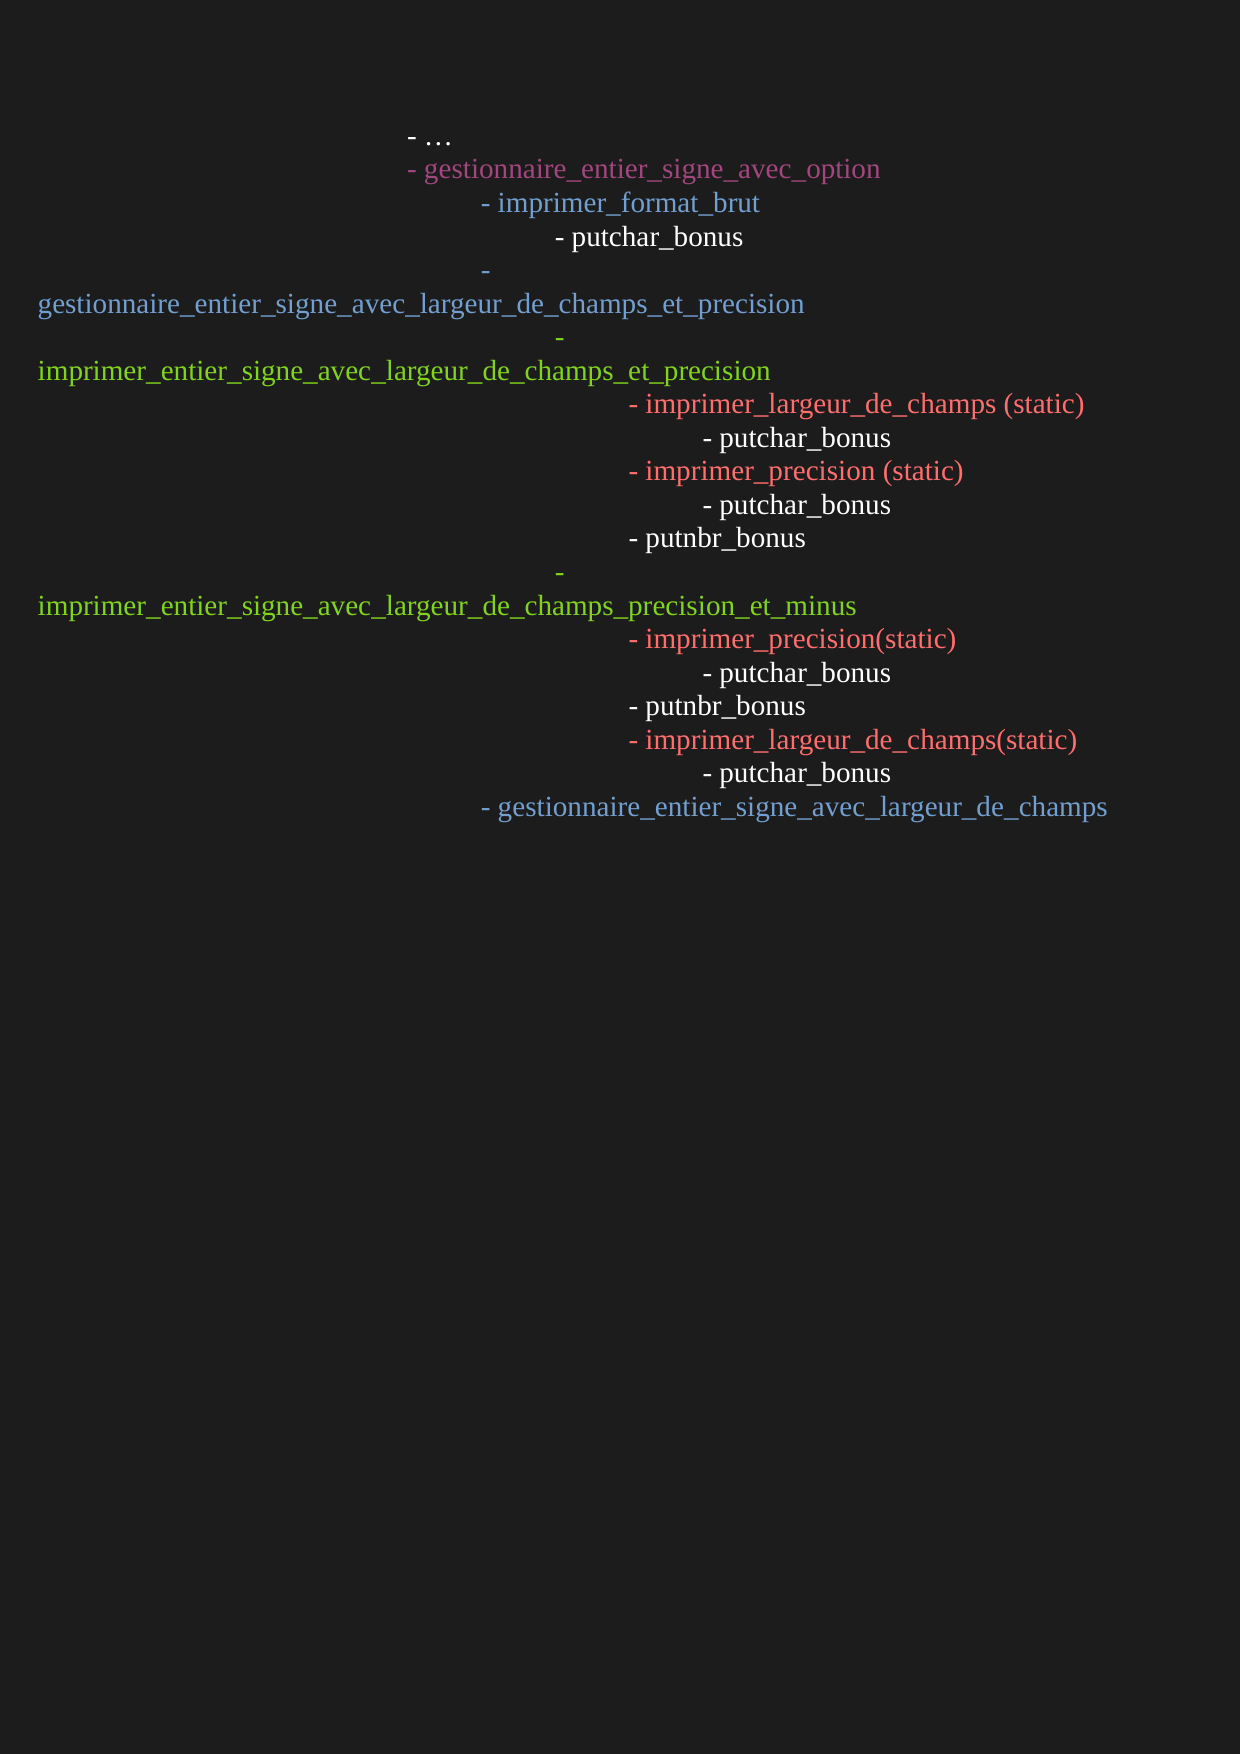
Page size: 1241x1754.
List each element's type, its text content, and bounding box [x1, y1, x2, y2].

text - putchar_bonus [37, 219, 1212, 252]
text - imprimer_entier_signe_avec_largeur_de_champs_et_precision [37, 319, 1212, 386]
text - … [37, 118, 1212, 152]
text - imprimer_precision(static) [37, 621, 1212, 655]
text - putchar_bonus [37, 420, 1212, 453]
text - putchar_bonus [37, 487, 1212, 521]
text - putnbr_bonus [37, 688, 1212, 722]
text - gestionnaire_entier_signe_avec_largeur_de_champs_et_precision [37, 252, 1212, 319]
text - gestionnaire_entier_signe_avec_largeur_de_champs [37, 789, 1212, 822]
text - putnbr_bonus [37, 521, 1212, 554]
text - imprimer_format_brut [37, 185, 1212, 219]
text - imprimer_largeur_de_champs (static) [37, 386, 1212, 420]
text - gestionnaire_entier_signe_avec_option [37, 152, 1212, 185]
text - imprimer_entier_signe_avec_largeur_de_champs_precision_et_minus [37, 554, 1212, 621]
text - putchar_bonus [37, 755, 1212, 789]
text - imprimer_precision (static) [37, 453, 1212, 487]
text - imprimer_largeur_de_champs(static) [37, 722, 1212, 755]
text - putchar_bonus [37, 655, 1212, 688]
